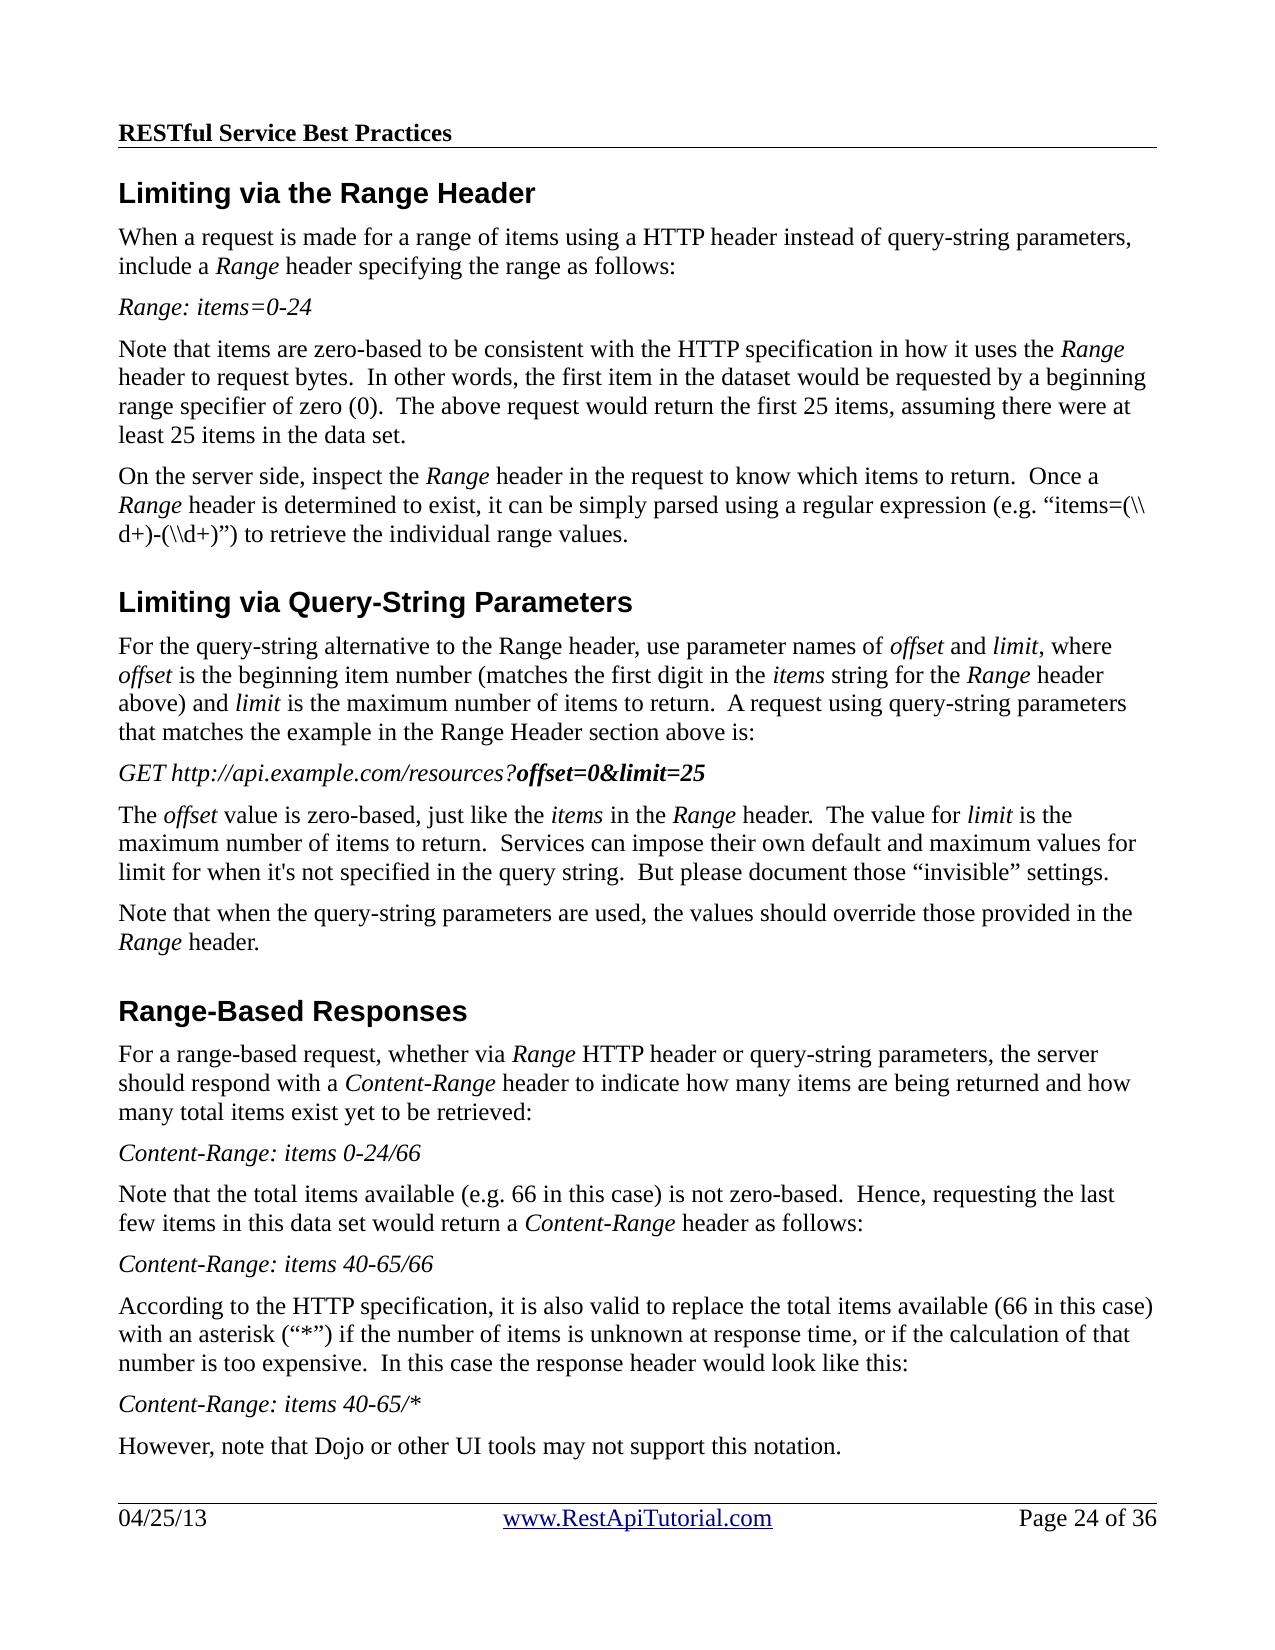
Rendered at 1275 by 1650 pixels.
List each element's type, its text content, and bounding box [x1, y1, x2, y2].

text However, note that Dojo or other UI tools may not support this notation. [118, 1431, 1157, 1459]
text For a range-based request, whether via Range HTTP header or query-string parameters, the server should respond with a Content-Range header to indicate how many items are being returned and how many total items exist yet to be retrieved: [118, 1039, 1157, 1126]
text Note that the total items available (e.g. 66 in this case) is not zero-based. Hence, requesting the last few items in this data set would return a Content-Range header as follows: [118, 1179, 1157, 1237]
text The offset value is zero-based, just like the items in the Range header. The value for limit is the maximum number of items to return. Services can impose their own default and maximum values for limit for when it's not specified in the query string. But please document those “invisible” settings. [118, 800, 1157, 886]
text Note that items are zero-based to be consistent with the HTTP specification in how it uses the Range header to request bytes. In other words, the first item in the dataset would be requested by a beginning range specifier of zero (0). The above request would return the first 25 items, assuming there were at least 25 items in the data set. [118, 334, 1157, 449]
text GET http://api.example.com/resources?offset=0&limit=25 [118, 758, 1157, 787]
text For the query-string alternative to the Range header, use parameter names of offset and limit, where offset is the beginning item number (matches the first digit in the items string for the Range header above) and limit is the maximum number of items to return. A request using query-string parameters that matches the example in the Range Header section above is: [118, 631, 1157, 746]
subtitle Limiting via the Range Header [118, 176, 1157, 210]
text According to the HTTP specification, it is also valid to replace the total items available (66 in this case) with an asterisk (“*”) if the number of items is unknown at response time, or if the calculation of that number is too expensive. In this case the response header would look like this: [118, 1291, 1157, 1377]
text Content-Range: items 40-65/* [118, 1389, 1157, 1418]
text Range: items=0-24 [118, 292, 1157, 321]
subtitle Range-Based Responses [118, 993, 1157, 1027]
text Content-Range: items 0-24/66 [118, 1138, 1157, 1167]
text When a request is made for a range of items using a HTTP header instead of query-string parameters, include a Range header specifying the range as follows: [118, 222, 1157, 280]
text Note that when the query-string parameters are used, the values should override those provided in the Range header. [118, 898, 1157, 956]
text On the server side, inspect the Range header in the request to know which items to return. Once a Range header is determined to exist, it can be simply parsed using a regular expression (e.g. “items=(\\d+)-(\\d+)”) to retrieve the individual range values. [118, 461, 1157, 547]
subtitle Limiting via Query-String Parameters [118, 585, 1157, 618]
text Content-Range: items 40-65/66 [118, 1249, 1157, 1278]
